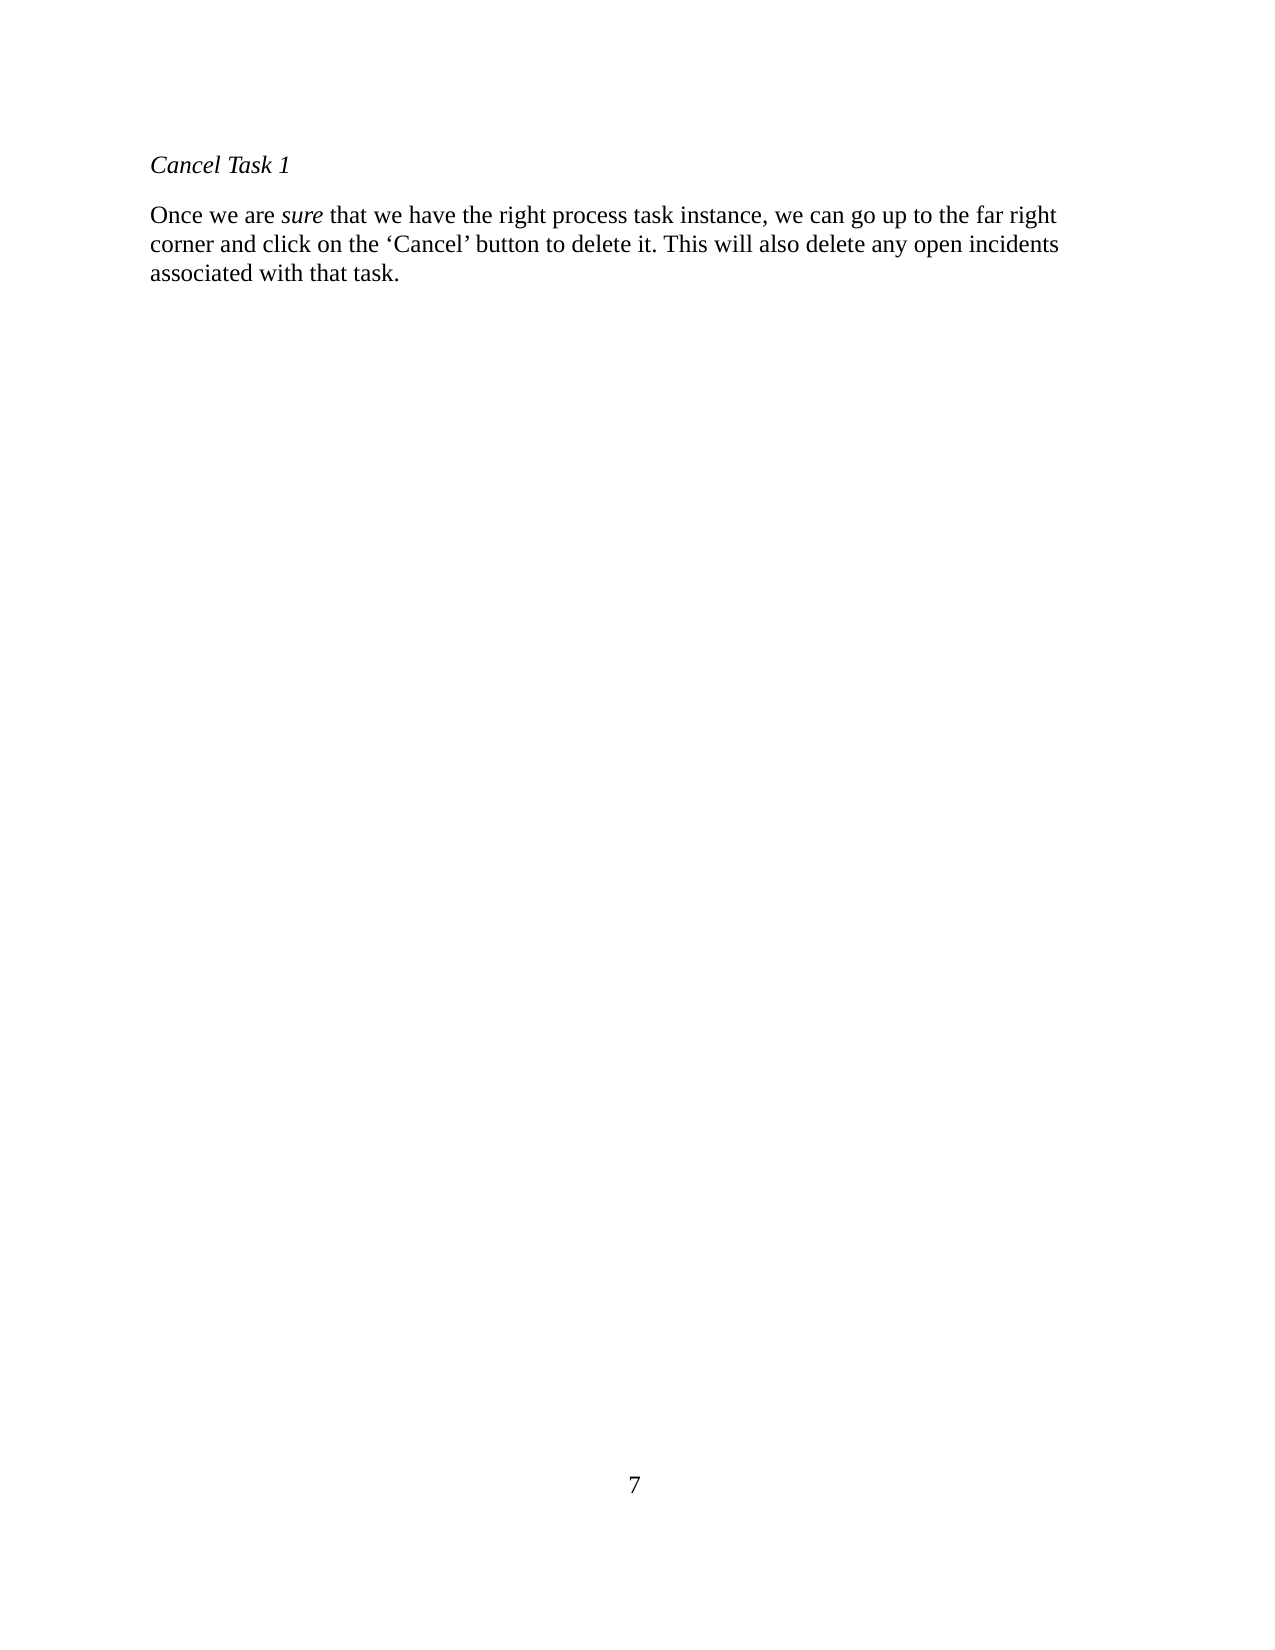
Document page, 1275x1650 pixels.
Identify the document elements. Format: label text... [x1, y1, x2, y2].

text Once we are sure that we have the right process task instance, we can go up to the far right corner and click on the ‘Cancel’ button to delete it. This will also delete any open incidents associated with that task. [150, 200, 1125, 286]
text Cancel Task 1 [150, 150, 1125, 179]
